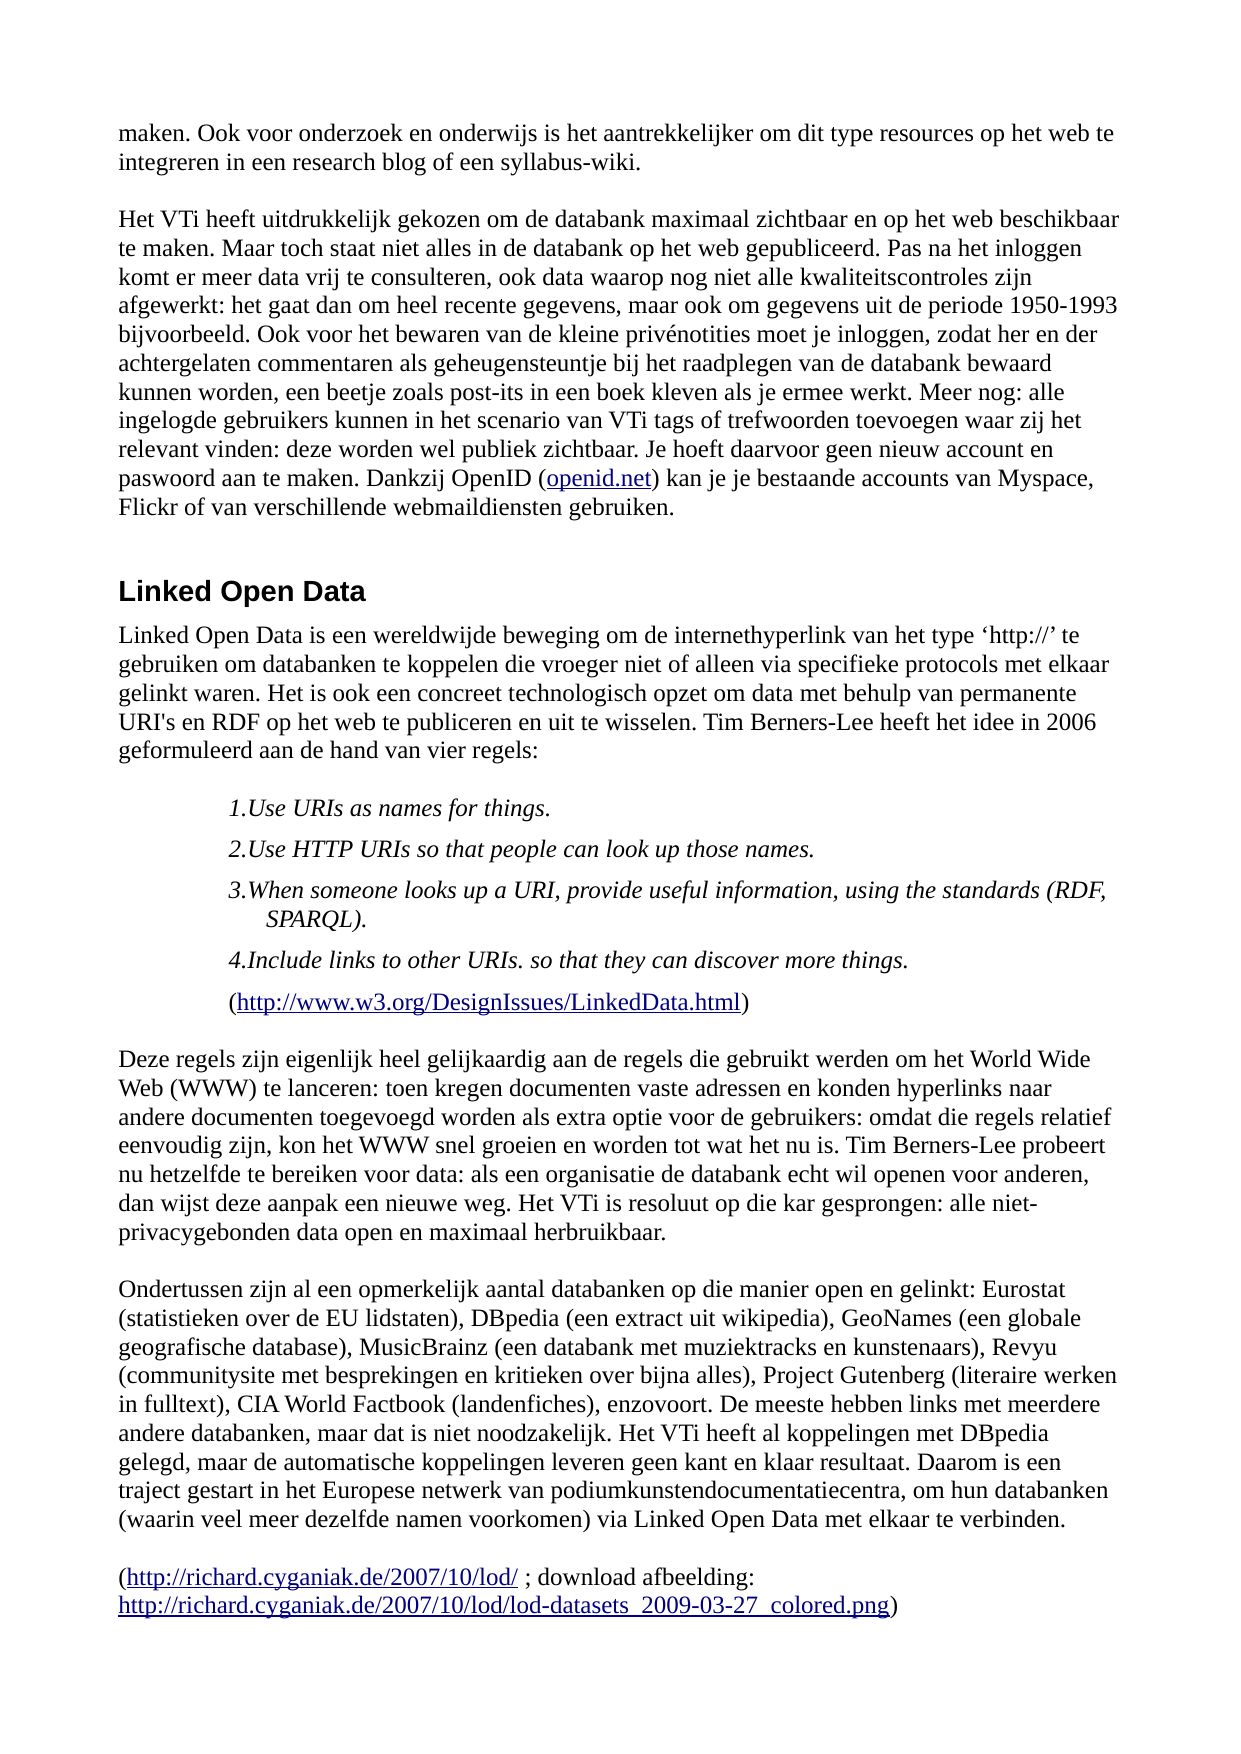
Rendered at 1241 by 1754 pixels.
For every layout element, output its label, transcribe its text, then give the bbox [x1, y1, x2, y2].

text Het VTi heeft uitdrukkelijk gekozen om de databank maximaal zichtbaar en op het web beschikbaar te maken. Maar toch staat niet alles in de databank op het web gepubliceerd. Pas na het inloggen komt er meer data vrij te consulteren, ook data waarop nog niet alle kwaliteitscontroles zijn afgewerkt: het gaat dan om heel recente gegevens, maar ook om gegevens uit de periode 1950-1993 bijvoorbeeld. Ook voor het bewaren van de kleine privénotities moet je inloggen, zodat her en der achtergelaten commentaren als geheugensteuntje bij het raadplegen van de databank bewaard kunnen worden, een beetje zoals post-its in een boek kleven als je ermee werkt. Meer nog: alle ingelogde gebruikers kunnen in het scenario van VTi tags of trefwoorden toevoegen waar zij het relevant vinden: deze worden wel publiek zichtbaar. Je hoeft daarvoor geen nieuw account en paswoord aan te maken. Dankzij OpenID (openid.net) kan je je bestaande accounts van Myspace, Flickr of van verschillende webmaildiensten gebruiken. [118, 204, 1122, 521]
list Use URIs as names for things. [228, 793, 1122, 822]
text Linked Open Data is een wereldwijde beweging om de internethyperlink van het type ‘http://’ te gebruiken om databanken te koppelen die vroeger niet of alleen via specifieke protocols met elkaar gelinkt waren. Het is ook een concreet technologisch opzet om data met behulp van permanente URI's en RDF op het web te publiceren en uit te wisselen. Tim Berners-Lee heeft het idee in 2006 geformuleerd aan de hand van vier regels: [118, 620, 1122, 764]
text maken. Ook voor onderzoek en onderwijs is het aantrekkelijker om dit type resources op het web te integreren in een research blog of een syllabus-wiki. [118, 118, 1122, 176]
text (http://richard.cyganiak.de/2007/10/lod/ ; download afbeelding: http://richard.cyganiak.de/2007/10/lod/lod-datasets_2009-03-27_colored.png) [118, 1562, 1122, 1619]
list Use HTTP URIs so that people can look up those names. [228, 834, 1122, 863]
text (http://www.w3.org/DesignIssues/LinkedData.html) [228, 987, 1122, 1015]
list When someone looks up a URI, provide useful information, using the standards (RDF, SPARQL). [228, 875, 1122, 933]
list Include links to other URIs. so that they can discover more things. [228, 945, 1122, 974]
subtitle Linked Open Data [118, 574, 1122, 608]
text Ondertussen zijn al een opmerkelijk aantal databanken op die manier open en gelinkt: Eurostat (statistieken over de EU lidstaten), DBpedia (een extract uit wikipedia), GeoNames (een globale geografische database), MusicBrainz (een databank met muziektracks en kunstenaars), Revyu (communitysite met besprekingen en kritieken over bijna alles), Project Gutenberg (literaire werken in fulltext), CIA World Factbook (landenfiches), enzovoort. De meeste hebben links met meerdere andere databanken, maar dat is niet noodzakelijk. Het VTi heeft al koppelingen met DBpedia gelegd, maar de automatische koppelingen leveren geen kant en klaar resultaat. Daarom is een traject gestart in het Europese netwerk van podiumkunstendocumentatiecentra, om hun databanken (waarin veel meer dezelfde namen voorkomen) via Linked Open Data met elkaar te verbinden. [118, 1274, 1122, 1533]
text Deze regels zijn eigenlijk heel gelijkaardig aan de regels die gebruikt werden om het World Wide Web (WWW) te lanceren: toen kregen documenten vaste adressen en konden hyperlinks naar andere documenten toegevoegd worden als extra optie voor de gebruikers: omdat die regels relatief eenvoudig zijn, kon het WWW snel groeien en worden tot wat het nu is. Tim Berners-Lee probeert nu hetzelfde te bereiken voor data: als een organisatie de databank echt wil openen voor anderen, dan wijst deze aanpak een nieuwe weg. Het VTi is resoluut op die kar gesprongen: alle niet-privacygebonden data open en maximaal herbruikbaar. [118, 1044, 1122, 1245]
